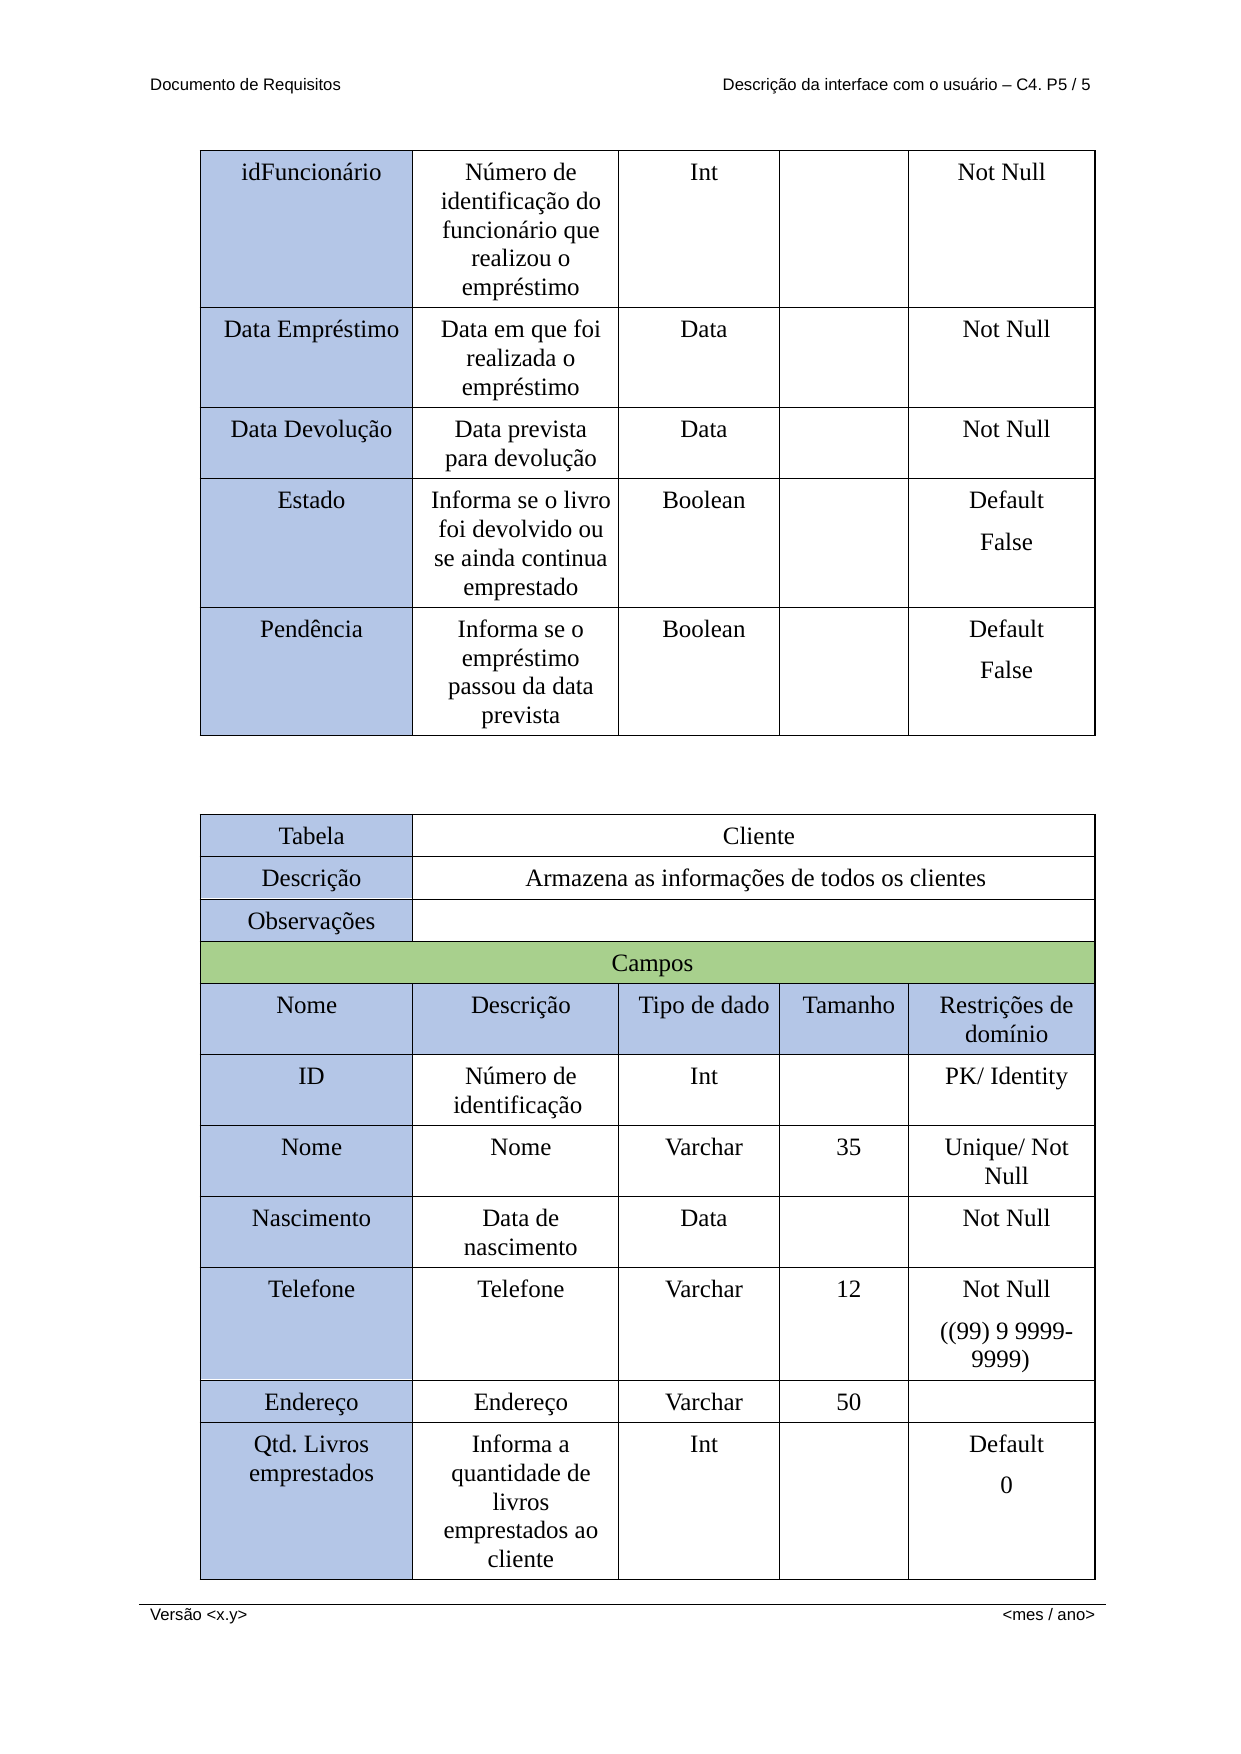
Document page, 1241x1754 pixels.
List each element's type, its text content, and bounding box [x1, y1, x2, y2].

table_cell Endereço [413, 1381, 618, 1422]
table_cell Default False [909, 479, 1094, 607]
table_cell [780, 151, 908, 307]
table_cell Data [619, 408, 779, 478]
table_cell Int [619, 1055, 779, 1125]
table_cell Default 0 [909, 1423, 1094, 1579]
table_cell Telefone [201, 1268, 412, 1379]
table_cell 12 [780, 1268, 908, 1379]
table_header Tabela [201, 815, 412, 856]
table_cell Tipo de dado [619, 984, 779, 1054]
table_cell Qtd. Livros emprestados [201, 1423, 412, 1579]
table_header Cliente [413, 815, 1094, 856]
table_cell Informa se o empréstimo passou da data prevista [413, 608, 618, 735]
table_cell [780, 408, 908, 478]
table_cell [780, 308, 908, 407]
table_cell Número de identificação do funcionário que realizou o empréstimo [413, 151, 618, 307]
table_cell [780, 608, 908, 735]
table_cell Boolean [619, 608, 779, 735]
table_cell PK/ Identity [909, 1055, 1094, 1125]
table_cell 50 [780, 1381, 908, 1422]
table_cell ID [201, 1055, 412, 1125]
table_cell [909, 1381, 1094, 1422]
table_cell Descrição [201, 857, 412, 898]
table_cell Data [619, 1197, 779, 1267]
table_cell Restrições de domínio [909, 984, 1094, 1054]
table_cell [780, 479, 908, 607]
table_cell Nome [201, 984, 412, 1054]
table_cell Unique/ Not Null [909, 1126, 1094, 1196]
table_cell Data Devolução [201, 408, 412, 478]
table_cell Endereço [201, 1381, 412, 1422]
table_cell [413, 900, 1094, 941]
table_cell Nome [201, 1126, 412, 1196]
table_cell [780, 1055, 908, 1125]
table_cell Not Null [909, 1197, 1094, 1267]
table_cell Not Null [909, 308, 1094, 407]
table_cell Not Null [909, 151, 1094, 307]
table_cell Informa se o livro foi devolvido ou se ainda continua emprestado [413, 479, 618, 607]
table_cell Data de nascimento [413, 1197, 618, 1267]
table_cell Varchar [619, 1126, 779, 1196]
table_cell Data em que foi realizada o empréstimo [413, 308, 618, 407]
table_cell Nome [413, 1126, 618, 1196]
table_cell Data [619, 308, 779, 407]
table_cell Informa a quantidade de livros emprestados ao cliente [413, 1423, 618, 1579]
table_cell Int [619, 151, 779, 307]
table_cell Not Null [909, 408, 1094, 478]
table_cell [780, 1197, 908, 1267]
table_cell idFuncionário [201, 151, 412, 307]
table_cell Campos [201, 942, 1094, 983]
table_cell 35 [780, 1126, 908, 1196]
table_cell Not Null ((99) 9 9999-9999) [909, 1268, 1094, 1379]
table_cell Tamanho [780, 984, 908, 1054]
table_cell Estado [201, 479, 412, 607]
table_cell Nascimento [201, 1197, 412, 1267]
table_cell Telefone [413, 1268, 618, 1379]
table_cell [780, 1423, 908, 1579]
table_cell Varchar [619, 1381, 779, 1422]
table_cell Número de identificação [413, 1055, 618, 1125]
table_cell Boolean [619, 479, 779, 607]
table_cell Descrição [413, 984, 618, 1054]
table_cell Observações [201, 900, 412, 941]
table_cell Varchar [619, 1268, 779, 1379]
table_cell Armazena as informações de todos os clientes [413, 857, 1094, 898]
table_cell Data prevista para devolução [413, 408, 618, 478]
table_cell Int [619, 1423, 779, 1579]
table_cell Pendência [201, 608, 412, 735]
table_cell Default False [909, 608, 1094, 735]
table_cell Data Empréstimo [201, 308, 412, 407]
